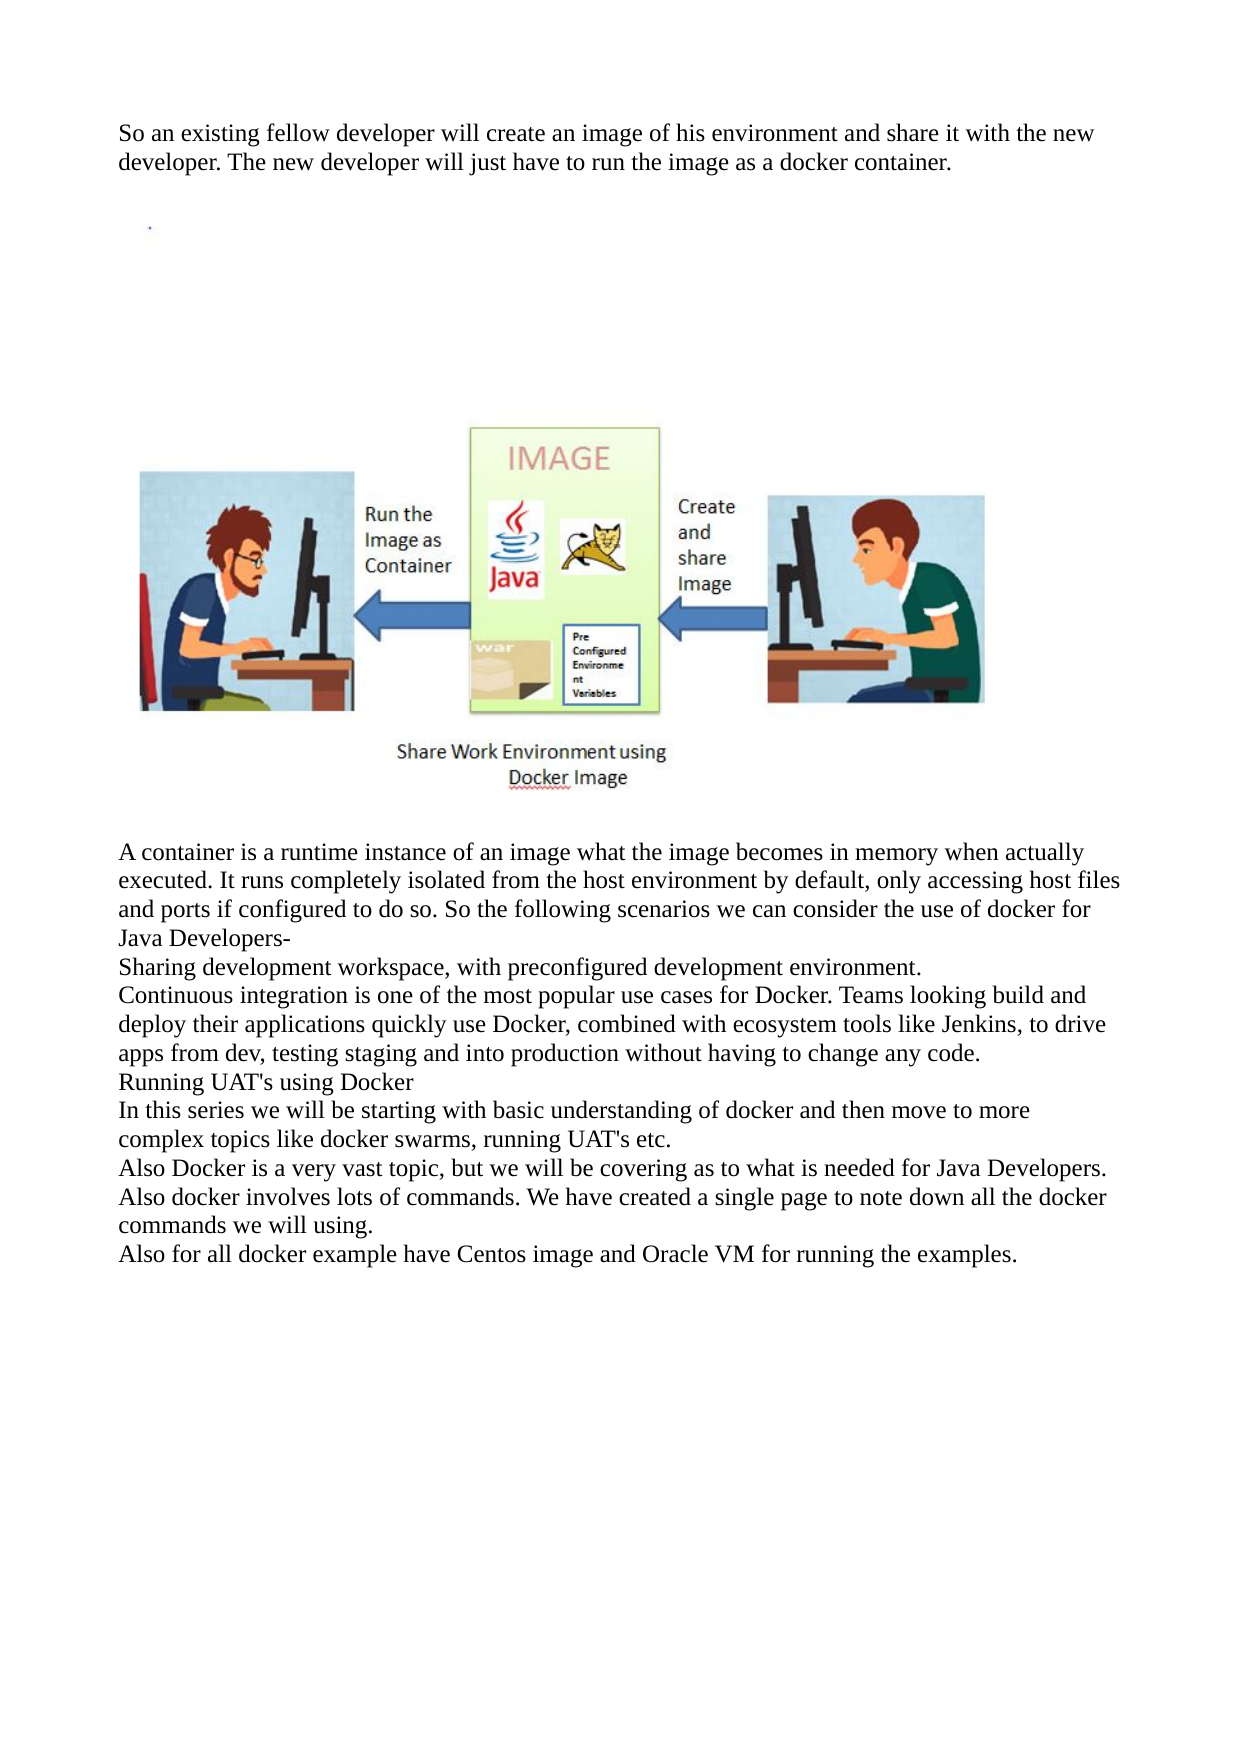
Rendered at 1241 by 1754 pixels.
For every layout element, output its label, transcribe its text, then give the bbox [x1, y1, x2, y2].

text Also for all docker example have Centos image and Oracle VM for running the examples. [118, 1239, 1122, 1268]
text Running UAT's using Docker [118, 1067, 1122, 1096]
text A container is a runtime instance of an image what the image becomes in memory when actually executed. It runs completely isolated from the host environment by default, only accessing host files and ports if configured to do so. So the following scenarios we can consider the use of docker for Java Developers- [118, 837, 1122, 952]
text In this series we will be starting with basic understanding of docker and then move to more complex topics like docker swarms, running UAT's etc. [118, 1096, 1122, 1153]
text Also Docker is a very vast topic, but we will be covering as to what is needed for Java Developers. Also docker involves lots of commands. We have created a single page to note down all the docker commands we will using. [118, 1153, 1122, 1239]
text So an existing fellow developer will create an image of his environment and share it with the new developer. The new developer will just have to run the image as a docker container. [118, 118, 1122, 176]
text Continuous integration is one of the most popular use cases for Docker. Teams looking build and deploy their applications quickly use Docker, combined with ecosystem tools like Jenkins, to drive apps from dev, testing staging and into production without having to change any code. [118, 981, 1122, 1067]
picture [139, 226, 986, 792]
text Sharing development workspace, with preconfigured development environment. [118, 952, 1122, 981]
